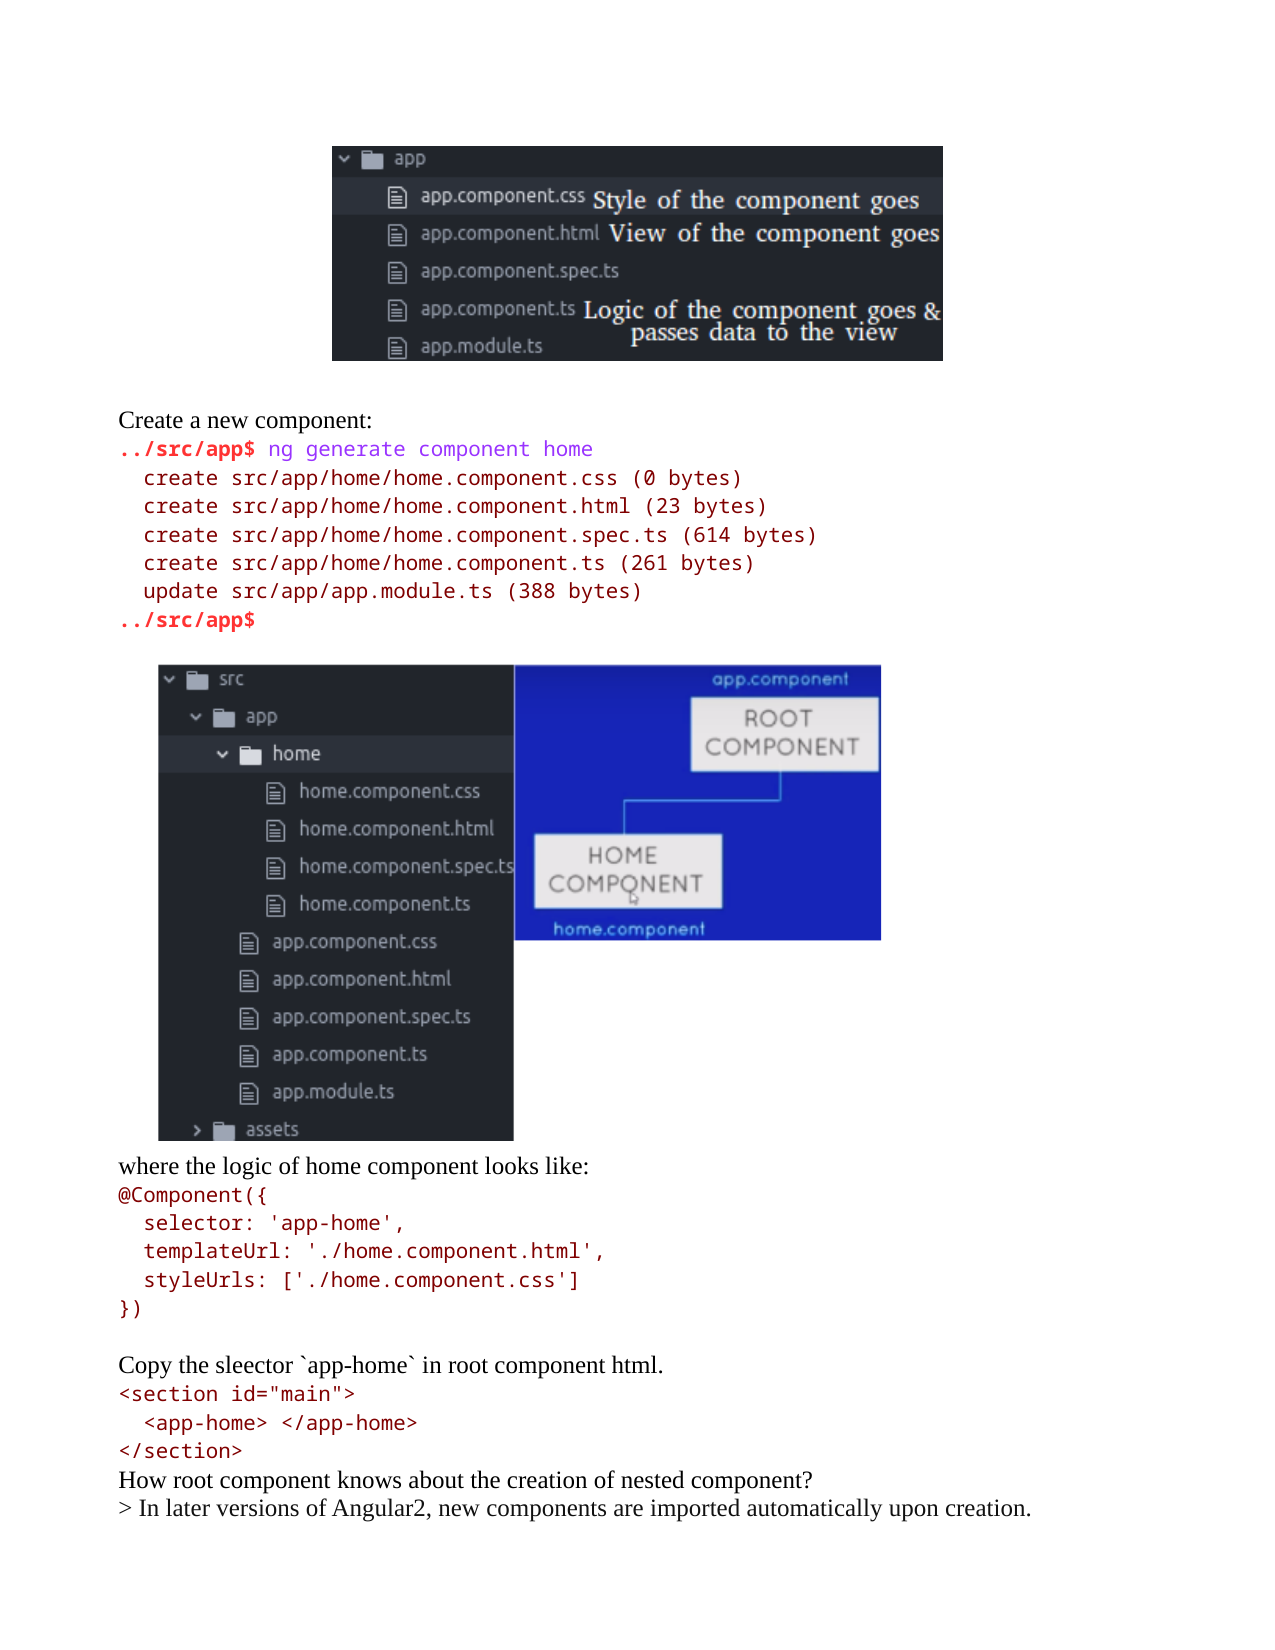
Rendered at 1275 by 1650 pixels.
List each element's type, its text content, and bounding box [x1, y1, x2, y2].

picture [332, 146, 943, 361]
text Copy the sleector `app-home` in root component html. [118, 1351, 1157, 1379]
text create src/app/home/home.component.spec.ts (614 bytes) [118, 520, 1157, 548]
text templateUrl: './home.component.html', [118, 1237, 1157, 1265]
text </section> [118, 1436, 1157, 1465]
text <app-home> </app-home> [118, 1408, 1157, 1436]
text @Component({ [118, 1180, 1157, 1208]
text ../src/app$ ng generate component home [118, 434, 1157, 463]
text Create a new component: [118, 406, 1157, 434]
text create src/app/home/home.component.css (0 bytes) [118, 463, 1157, 491]
text <section id="main"> [118, 1379, 1157, 1408]
text where the logic of home component looks like: [118, 1151, 1157, 1180]
text create src/app/home/home.component.html (23 bytes) [118, 491, 1157, 520]
picture [157, 662, 882, 1141]
text ../src/app$ [118, 605, 1157, 633]
text selector: 'app-home', [118, 1208, 1157, 1237]
text update src/app/app.module.ts (388 bytes) [118, 577, 1157, 605]
text }) [118, 1293, 1157, 1322]
text styleUrls: ['./home.component.css'] [118, 1265, 1157, 1293]
text How root component knows about the creation of nested component? [118, 1465, 1157, 1493]
text > In later versions of Angular2, new components are imported automatically upon creation. [118, 1493, 1157, 1522]
text create src/app/home/home.component.ts (261 bytes) [118, 548, 1157, 577]
